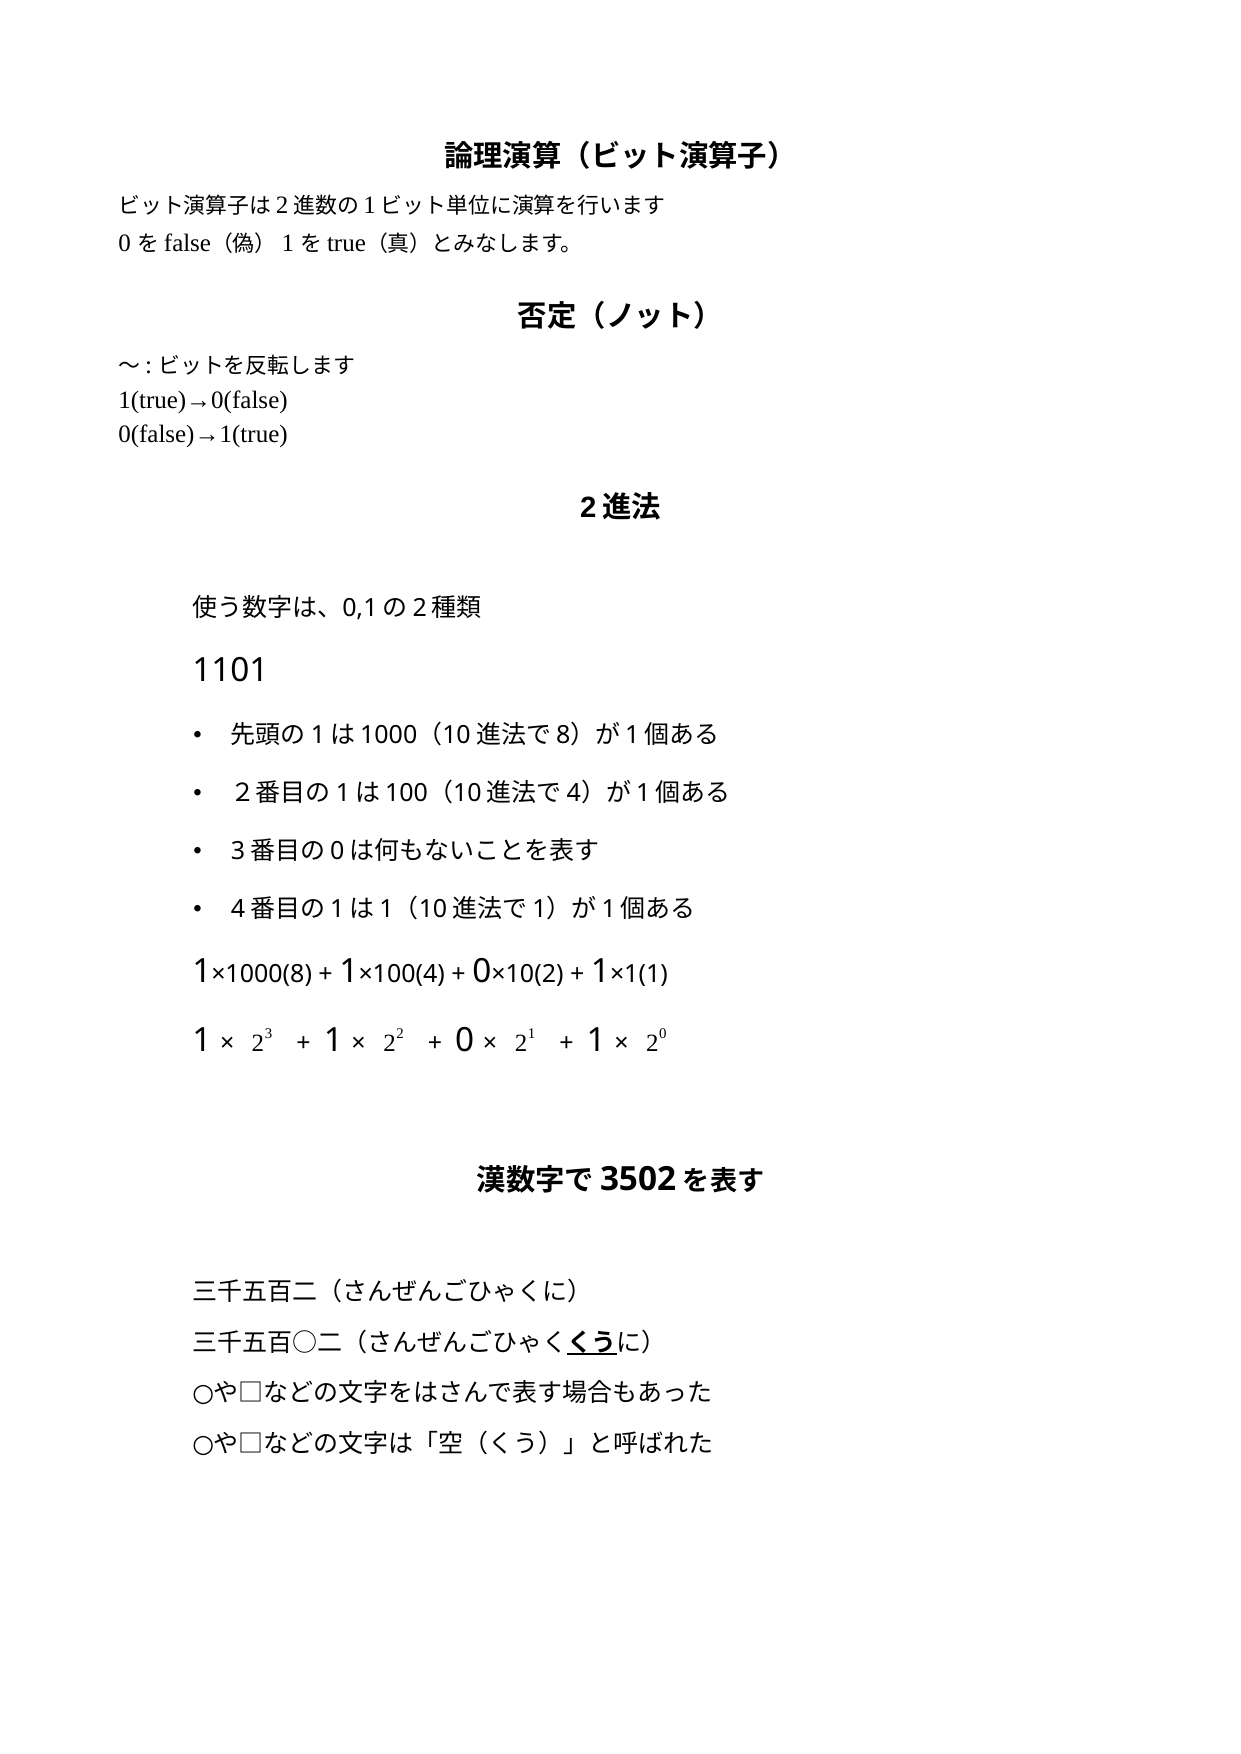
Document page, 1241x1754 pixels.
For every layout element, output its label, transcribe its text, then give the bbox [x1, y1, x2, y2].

subtitle 論理演算（ビット演算子） [118, 133, 1122, 175]
text 三千五百二（さんぜんごひゃくに） [118, 1271, 1122, 1307]
text ○や□などの文字をはさんで表す場合もあった [118, 1373, 1122, 1409]
text ビット演算子は2進数の1ビット単位に演算を行います 0 を false（偽） 1 を true（真）とみなします。 [118, 188, 1122, 257]
text 1101 [118, 645, 1122, 691]
subtitle 漢数字で3502を表す [118, 1154, 1122, 1200]
list 先頭の1は1000（10進法で8）が1個ある [193, 714, 1122, 751]
text 〜 : ビットを反転します 1(true)→0(false) 0(false)→1(true) [118, 348, 1122, 448]
text 1 × + 1 × + 0 × + 1 × [118, 1016, 1122, 1061]
list 3番目の0は何もないことを表す [193, 830, 1122, 867]
text 1×1000(8) + 1×100(4) + 0×10(2) + 1×1(1) [118, 946, 1122, 992]
text ○や□などの文字は「空（くう）」と呼ばれた [118, 1424, 1122, 1460]
list 4番目の1は1（10進法で1）が1個ある [193, 888, 1122, 925]
subtitle 2進法 [118, 483, 1122, 526]
text 三千五百○二（さんぜんごひゃくくうに） [118, 1322, 1122, 1358]
list ２番目の1は100（10進法で4）が1個ある [193, 772, 1122, 809]
text 使う数字は、0,1の2種類 [118, 587, 1122, 623]
subtitle 否定（ノット） [118, 293, 1122, 335]
